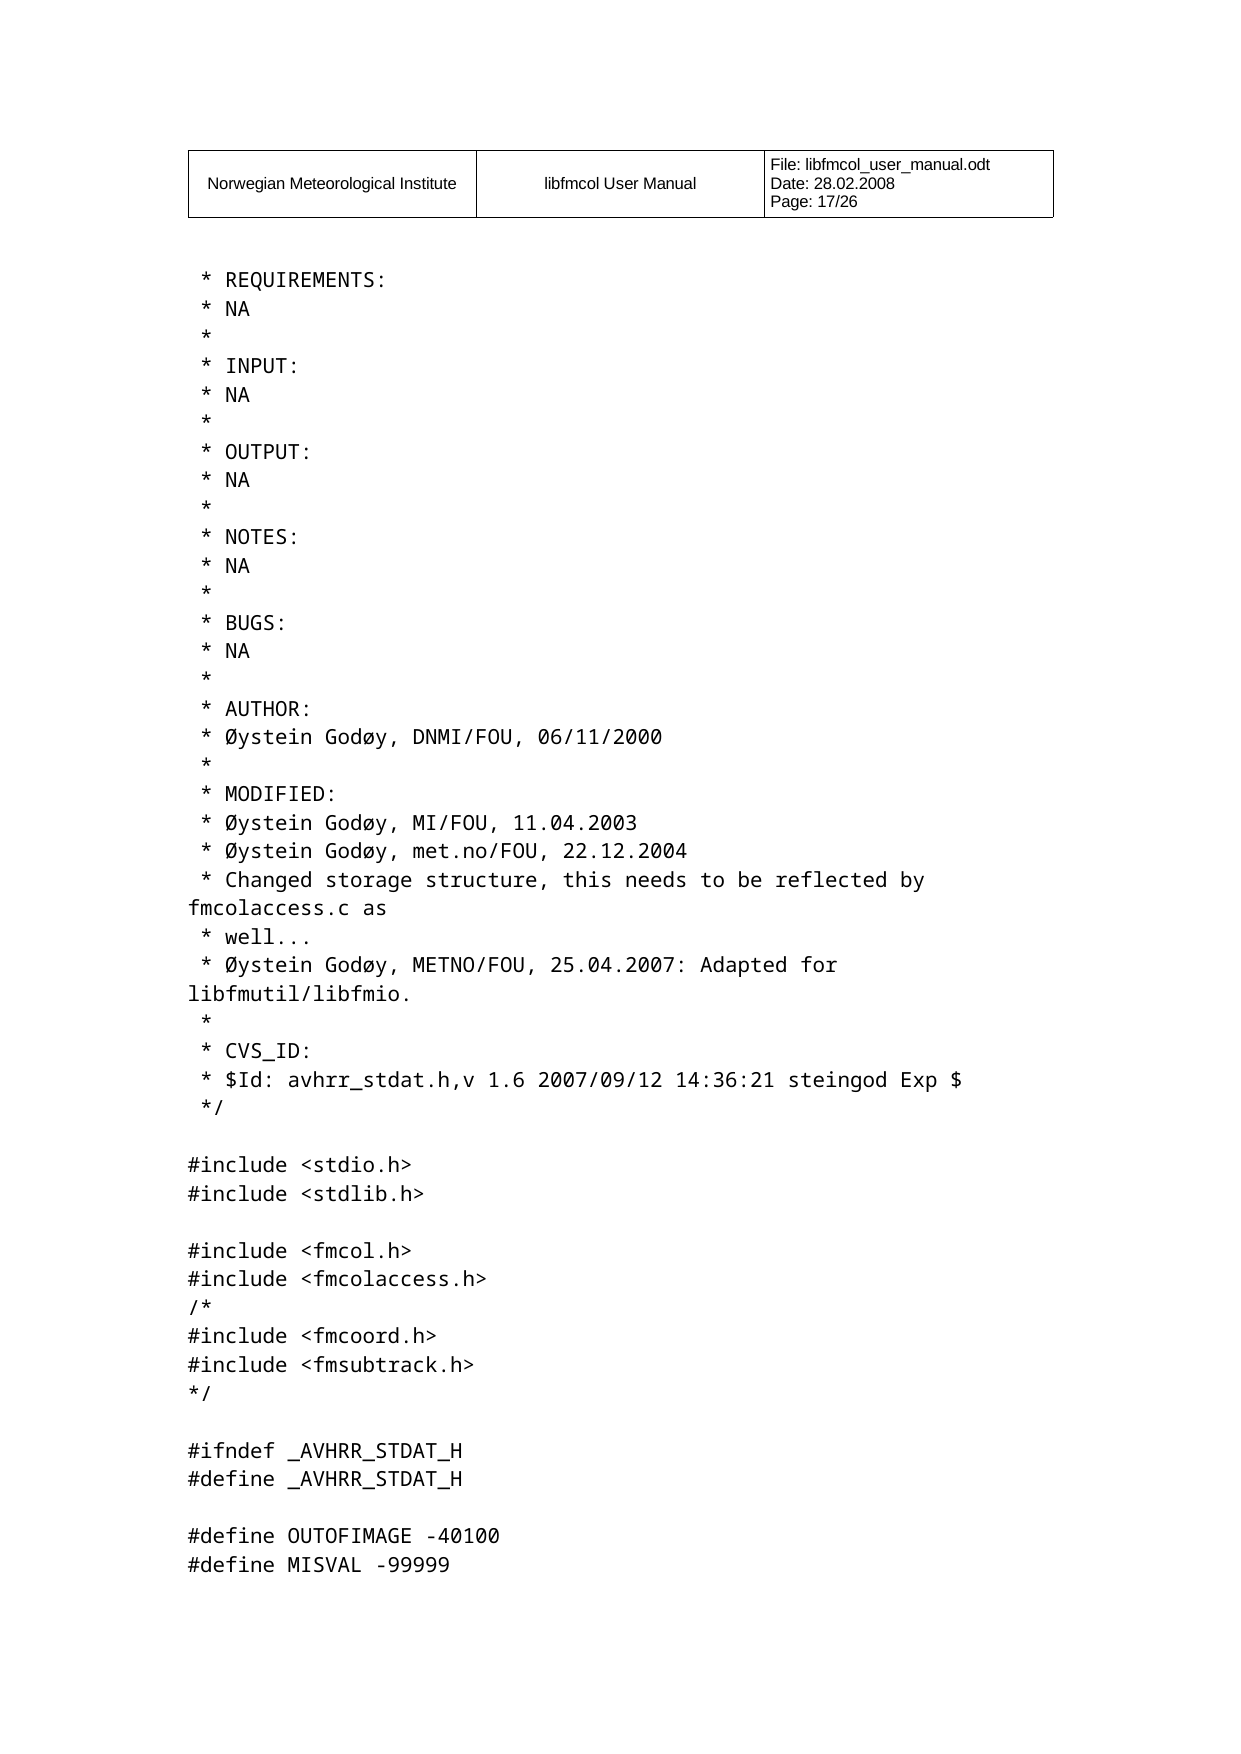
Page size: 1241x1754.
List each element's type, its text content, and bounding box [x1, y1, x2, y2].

text #define OUTOFIMAGE -40100 [187, 1521, 1053, 1550]
text * Øystein Godøy, MI/FOU, 11.04.2003 [187, 808, 1053, 836]
text * [187, 751, 1053, 779]
text * NA [187, 551, 1053, 579]
text * MODIFIED: [187, 779, 1053, 808]
text #include <fmcol.h> [187, 1236, 1053, 1264]
text * NOTES: [187, 522, 1053, 551]
text * Øystein Godøy, DNMI/FOU, 06/11/2000 [187, 722, 1053, 751]
text * NA [187, 465, 1053, 494]
text * [187, 408, 1053, 437]
text #define _AVHRR_STDAT_H [187, 1464, 1053, 1493]
text #ifndef _AVHRR_STDAT_H [187, 1436, 1053, 1464]
text */ [187, 1093, 1053, 1122]
text * NA [187, 294, 1053, 322]
text * Changed storage structure, this needs to be reflected by fmcolaccess.c as [187, 865, 1053, 922]
text * Øystein Godøy, met.no/FOU, 22.12.2004 [187, 836, 1053, 865]
text * INPUT: [187, 351, 1053, 379]
text * CVS_ID: [187, 1036, 1053, 1064]
text /* [187, 1293, 1053, 1321]
text * [187, 1007, 1053, 1036]
text * [187, 494, 1053, 522]
text #include <fmcoord.h> [187, 1321, 1053, 1350]
text * Øystein Godøy, METNO/FOU, 25.04.2007: Adapted for libfmutil/libfmio. [187, 950, 1053, 1007]
text * BUGS: [187, 608, 1053, 636]
text #include <fmcolaccess.h> [187, 1264, 1053, 1293]
text * $Id: avhrr_stdat.h,v 1.6 2007/09/12 14:36:21 steingod Exp $ [187, 1064, 1053, 1093]
text * [187, 322, 1053, 351]
text #include <fmsubtrack.h> [187, 1350, 1053, 1378]
text * NA [187, 636, 1053, 665]
text * well... [187, 922, 1053, 950]
text #define MISVAL -99999 [187, 1550, 1053, 1578]
text * [187, 579, 1053, 608]
text #include <stdlib.h> [187, 1179, 1053, 1207]
text * REQUIREMENTS: [187, 265, 1053, 294]
text * NA [187, 379, 1053, 408]
text */ [187, 1378, 1053, 1407]
text * AUTHOR: [187, 693, 1053, 722]
text * OUTPUT: [187, 437, 1053, 465]
text * [187, 665, 1053, 693]
text #include <stdio.h> [187, 1150, 1053, 1179]
